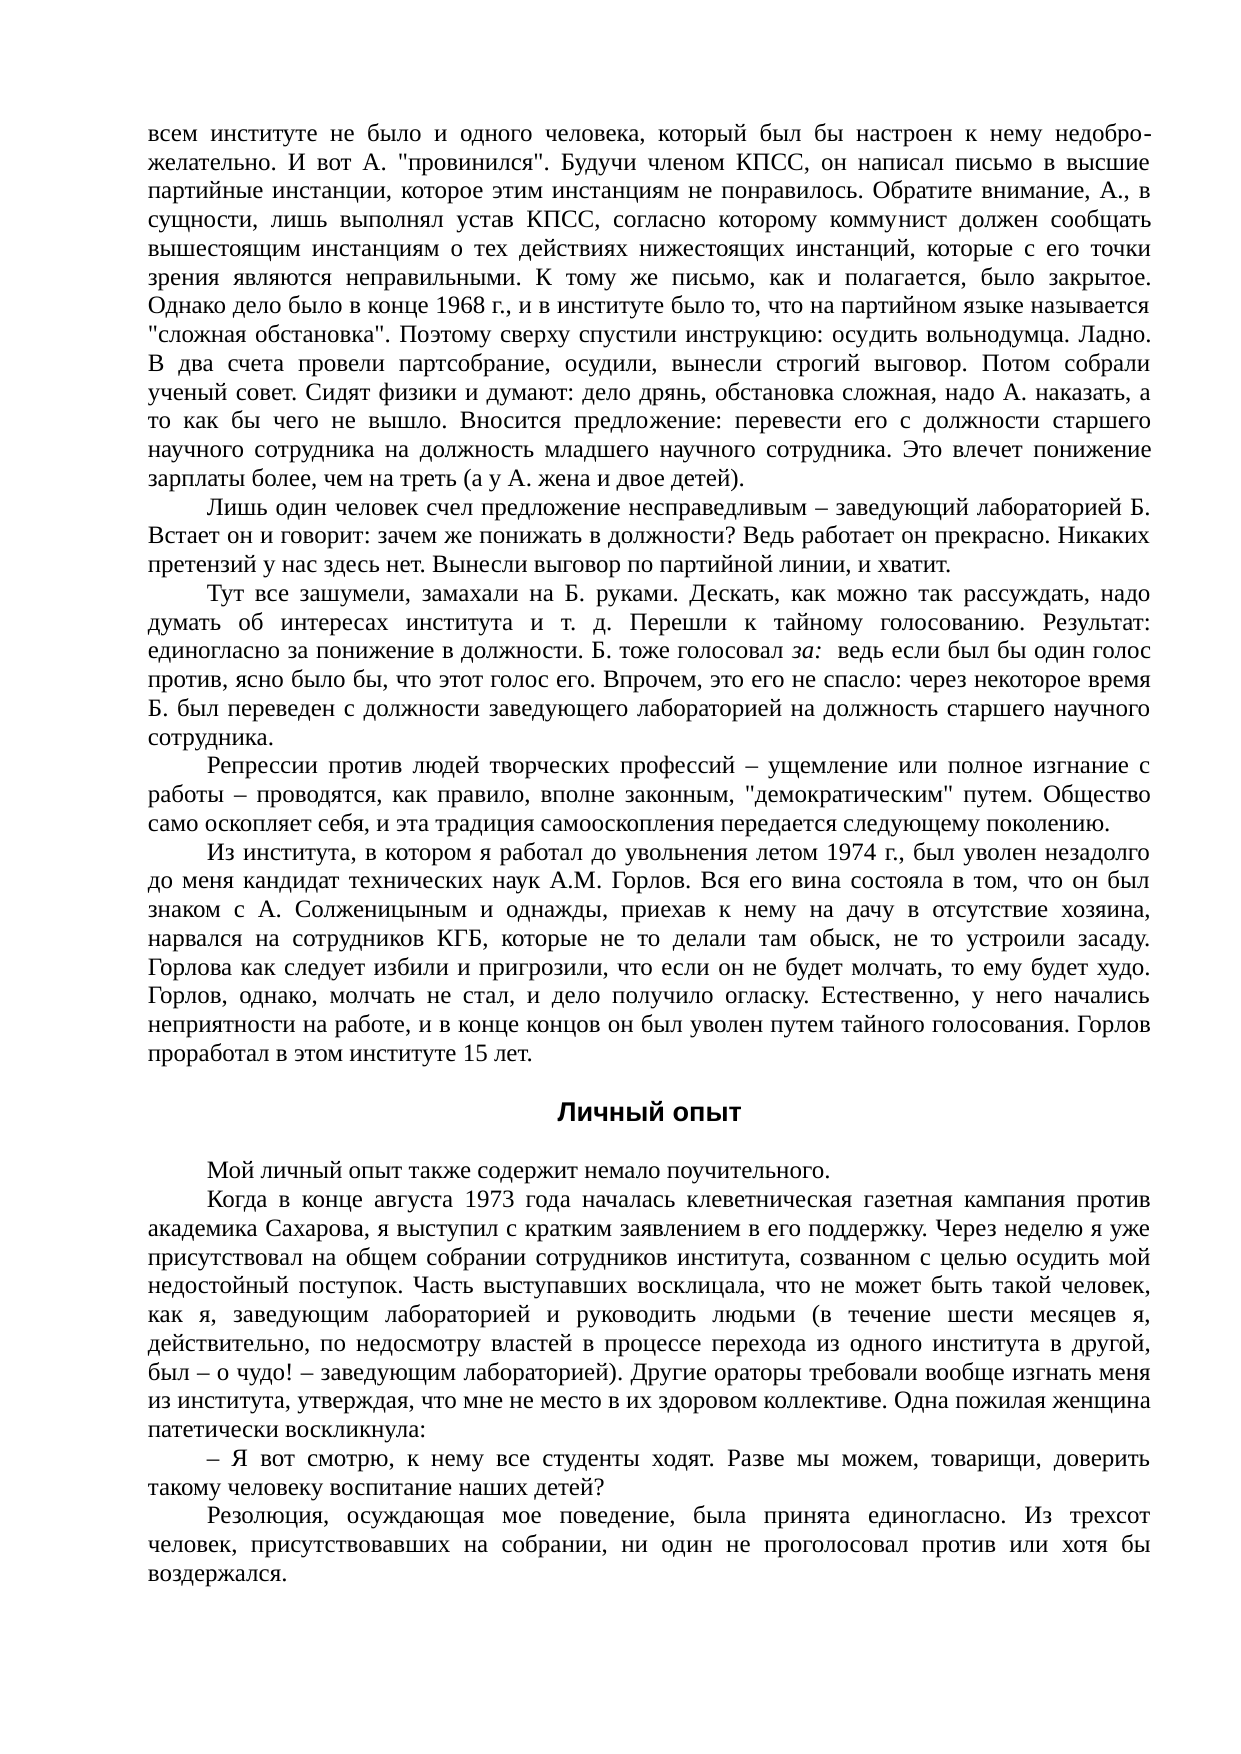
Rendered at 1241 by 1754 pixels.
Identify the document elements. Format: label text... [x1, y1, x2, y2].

subtitle Личный опыт [148, 1096, 1152, 1127]
text всем институте не было и одного человека, который был бы настроен к нему недобро­желательно. И вот А. "провинился". Будучи членом КПСС, он написал письмо в высшие партийные инстанции, которое этим инстанциям не понравилось. Обратите внимание, А., в сущ­ности, лишь выполнял устав КПСС, согласно которому комму­нист должен сообщать вышестоящим инстанциям о тех дейст­виях нижестоящих инстанций, которые с его точки зрения являются неправильными. К тому же письмо, как и полагает­ся, было закрытое. Однако дело было в конце 1968 г., и в институте было то, что на партийном языке называется "слож­ная обстановка". Поэтому сверху спустили инструкцию: осу­дить вольнодумца. Ладно. В два счета провели партсобрание, осудили, вынесли строгий выговор. Потом собрали ученый со­вет. Сидят физики и думают: дело дрянь, обстановка сложная, надо А. наказать, а то как бы чего не вышло. Вносится предло­жение: перевести его с должности старшего научного сотруд­ника на должность младшего научного сотрудника. Это вле­чет понижение зарплаты более, чем на треть (а у А. жена и двое детей). [148, 118, 1152, 492]
text Из института, в котором я работал до увольнения летом 1974 г., был уволен незадолго до меня кандидат технических наук А.М. Горлов. Вся его вина состояла в том, что он был знаком с А. Солженицыным и однажды, приехав к нему на дачу в отсутствие хозяина, нарвался на сотрудников КГБ, которые не то делали там обыск, не то устроили засаду. Горлова как следует избили и пригрозили, что если он не будет молчать, то ему будет худо. Горлов, однако, молчать не стал, и дело получило огласку. Естественно, у него начались неприятности на работе, и в конце концов он был уволен путем тайного голосования. Горлов проработал в этом институте 15 лет. [148, 837, 1152, 1067]
text Репрессии против людей творческих профессий – ущемление или полное изгнание с работы – проводятся, как правило, вполне законным, "демократическим" путем. Общество само оскопляет себя, и эта традиция самооскопления передается следующему поколению. [148, 751, 1152, 837]
text – Я вот смотрю, к нему все студенты ходят. Разве мы можем, товарищи, доверить такому человеку воспитание наших детей? [148, 1443, 1152, 1501]
text Резолюция, осуждающая мое поведение, была принята единогласно. Из трехсот человек, присутствовавших на собрании, ни один не проголосовал против или хотя бы воздержался. [148, 1501, 1152, 1587]
text Лишь один человек счел предложение несправедливым – заведующий лабораторией Б. Встает он и говорит: зачем же понижать в должности? Ведь работает он прекрасно. Никаких претензий у нас здесь нет. Вынесли выговор по партийной линии, и хватит. [148, 492, 1152, 578]
text Когда в конце августа 1973 года началась клеветническая газетная кампания против академика Сахарова, я выступил с кратким заявлением в его поддержку. Через неделю я уже присутствовал на общем собрании сотрудников института, созванном с целью осудить мой недостойный поступок. Часть выступавших восклицала, что не может быть такой человек, как я, заведующим лабораторией и руководить людьми (в течение шести месяцев я, действительно, по недосмотру властей в процессе перехода из одного института в другой, был – о чудо! – заведующим лабораторией). Другие ораторы требовали вообще изгнать меня из института, утверждая, что мне не место в их здоровом коллективе. Одна пожилая женщина патетически воскликнула: [148, 1184, 1152, 1443]
text Тут все зашумели, замахали на Б. руками. Дескать, как можно так рассуждать, надо думать об интересах института и т. д. Перешли к тайному голосованию. Результат: единогласно за понижение в должности. Б. тоже голосовал за: ведь если был бы один голос против, ясно было бы, что этот голос его. Впрочем, это его не спасло: через некоторое время Б. был переведен с должности заведующего лабораторией на должность старшего научного сотрудника. [148, 578, 1152, 751]
text Мой личный опыт также содержит немало поучительного. [148, 1156, 1152, 1184]
